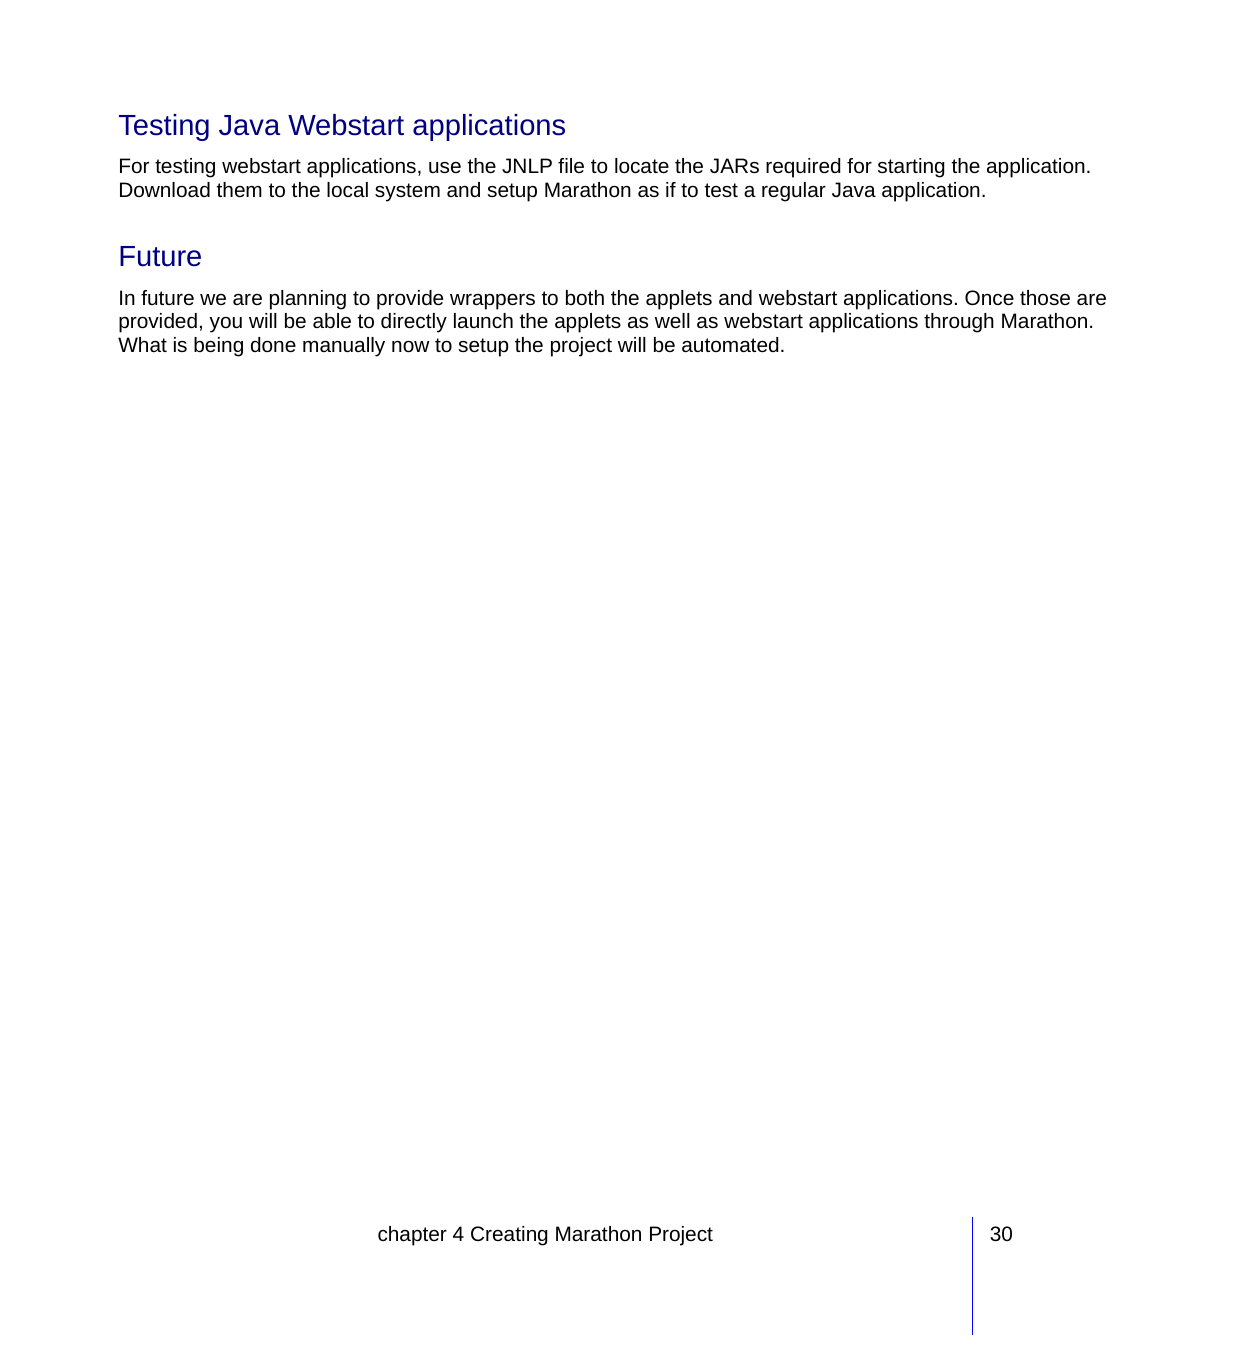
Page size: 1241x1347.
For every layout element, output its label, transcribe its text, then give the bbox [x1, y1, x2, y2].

text In future we are planning to provide wrappers to both the applets and webstart applications. Once those are provided, you will be able to directly launch the applets as well as webstart applications through Marathon. What is being done manually now to setup the project will be automated. [118, 285, 1122, 357]
subtitle Future [118, 239, 1122, 273]
subtitle Testing Java Webstart applications [118, 108, 1122, 141]
text For testing webstart applications, use the JNLP file to locate the JARs required for starting the application. Download them to the local system and setup Marathon as if to test a regular Java application. [118, 154, 1122, 202]
